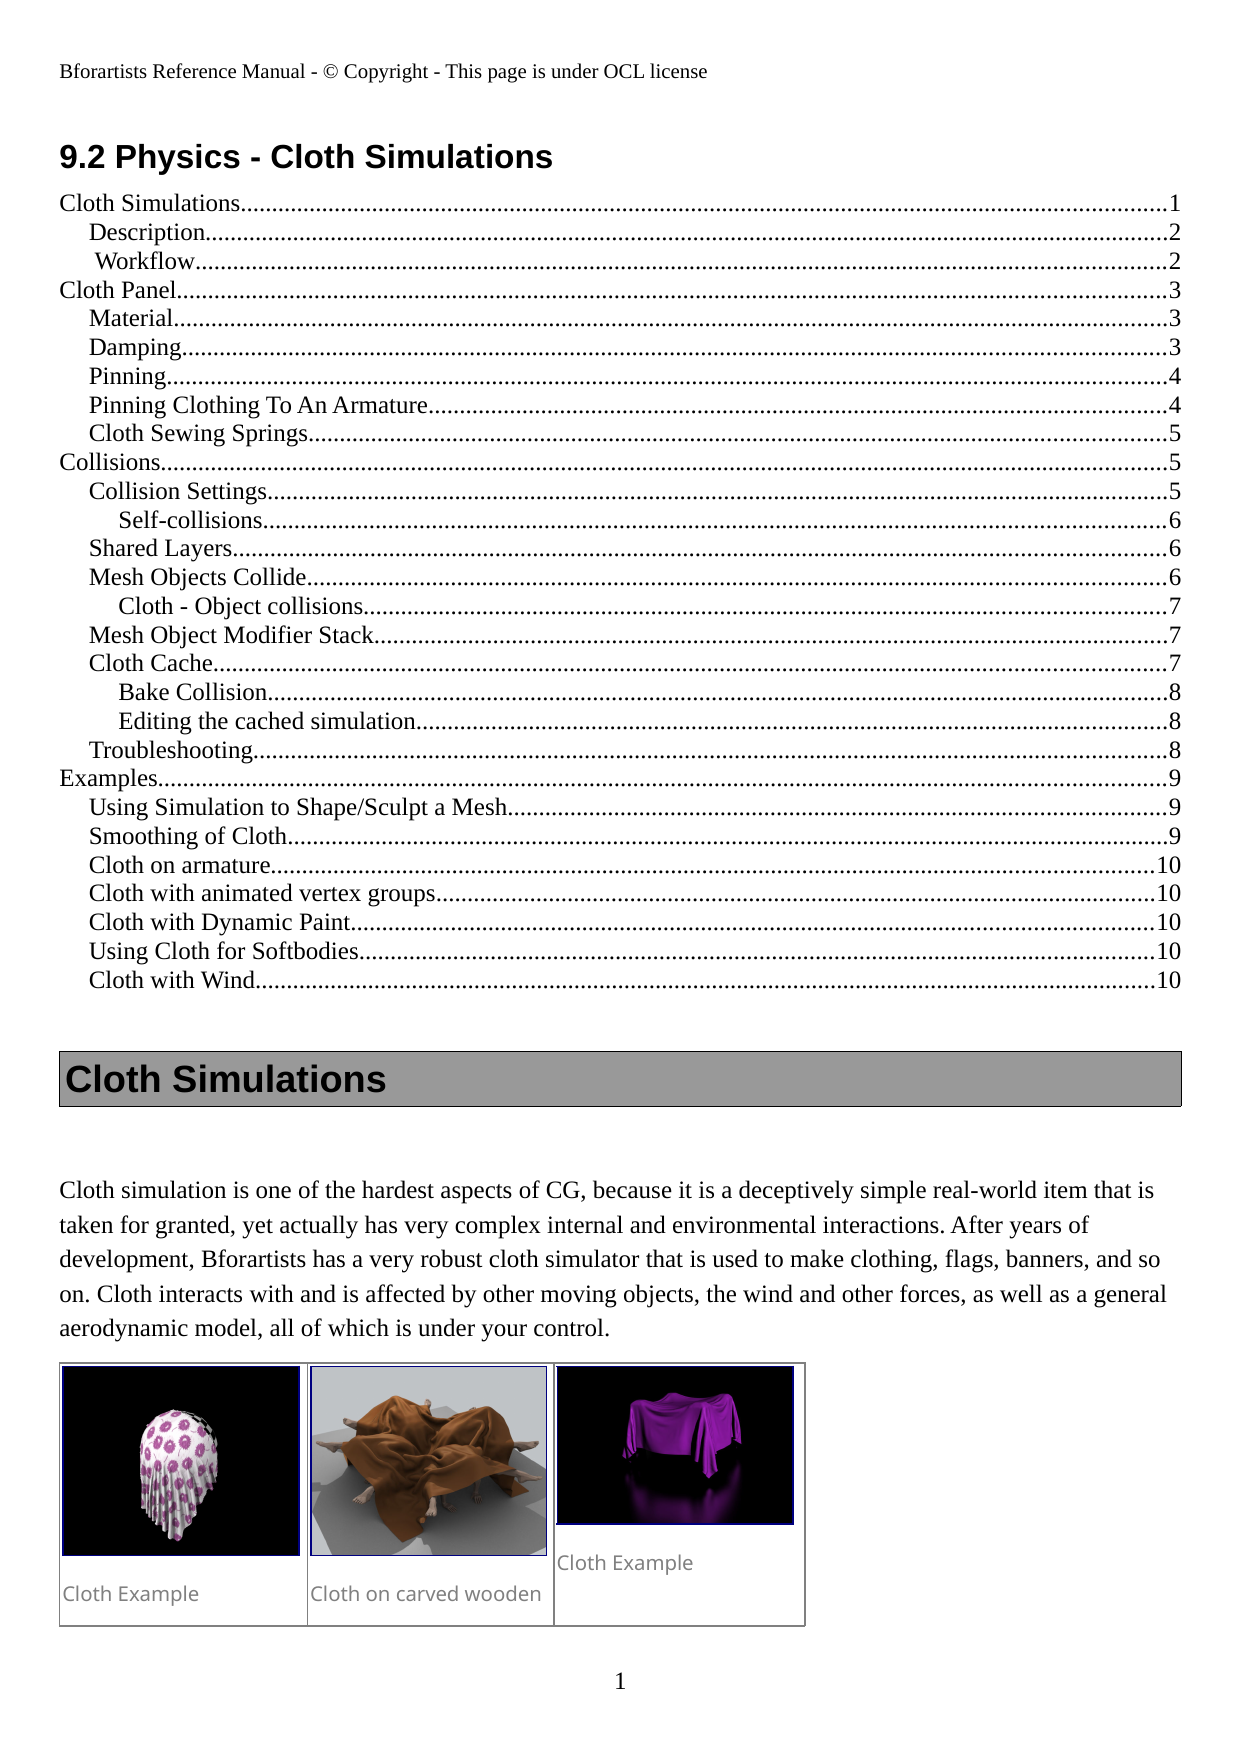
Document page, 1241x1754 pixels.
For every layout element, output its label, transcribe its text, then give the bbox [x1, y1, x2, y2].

text Damping 3 [88, 332, 1181, 361]
text Using Simulation to Shape/Sculpt a Mesh 9 [88, 792, 1181, 821]
text Cloth Sewing Springs 5 [88, 418, 1181, 447]
text Collisions 5 [59, 447, 1181, 476]
text Cloth Cache 7 [88, 648, 1181, 677]
picture [64, 1367, 298, 1555]
table_header Cloth Example [555, 1364, 804, 1625]
subtitle 9.2 Physics - Cloth Simulations [59, 138, 1181, 176]
text Editing the cached simulation 8 [118, 706, 1181, 735]
text Smoothing of Cloth 9 [88, 821, 1181, 850]
text Material 3 [88, 303, 1181, 332]
text Pinning 4 [88, 361, 1181, 390]
text Cloth on armature 10 [88, 850, 1181, 878]
table_header Cloth Example [60, 1364, 307, 1625]
text Mesh Objects Collide 6 [88, 562, 1181, 591]
text Shared Layers 6 [88, 533, 1181, 562]
table_header Cloth Simulations [60, 1052, 1181, 1106]
text Workflow 2 [88, 246, 1181, 275]
text Cloth Panel 3 [59, 275, 1181, 303]
text Self-collisions 6 [118, 505, 1181, 533]
text Description 2 [88, 217, 1181, 246]
picture [558, 1367, 792, 1523]
text Bake Collision 8 [118, 677, 1181, 706]
text Cloth with animated vertex groups 10 [88, 878, 1181, 907]
picture [312, 1367, 546, 1555]
text Examples 9 [59, 763, 1181, 792]
text Cloth Simulations 1 [59, 188, 1181, 217]
text Cloth simulation is one of the hardest aspects of CG, because it is a deceptively simple real-world item that is taken for granted, yet actually has very complex internal and environmental interactions. After years of development, Bforartists has a very robust cloth simulator that is used to make clothing, flags, banners, and so on. Cloth interacts with and is affected by other moving objects, the wind and other forces, as well as a general aerodynamic model, all of which is under your control. [59, 1175, 1181, 1342]
text Using Cloth for Softbodies 10 [88, 936, 1181, 965]
text Pinning Clothing To An Armature 4 [88, 390, 1181, 418]
text Cloth - Object collisions 7 [118, 591, 1181, 620]
text Cloth with Dynamic Paint 10 [88, 907, 1181, 936]
text Mesh Object Modifier Stack 7 [88, 620, 1181, 648]
text Cloth with Wind 10 [88, 965, 1181, 993]
text Troubleshooting 8 [88, 735, 1181, 763]
text Collision Settings 5 [88, 476, 1181, 505]
table_header Cloth on carved wooden [308, 1364, 553, 1625]
